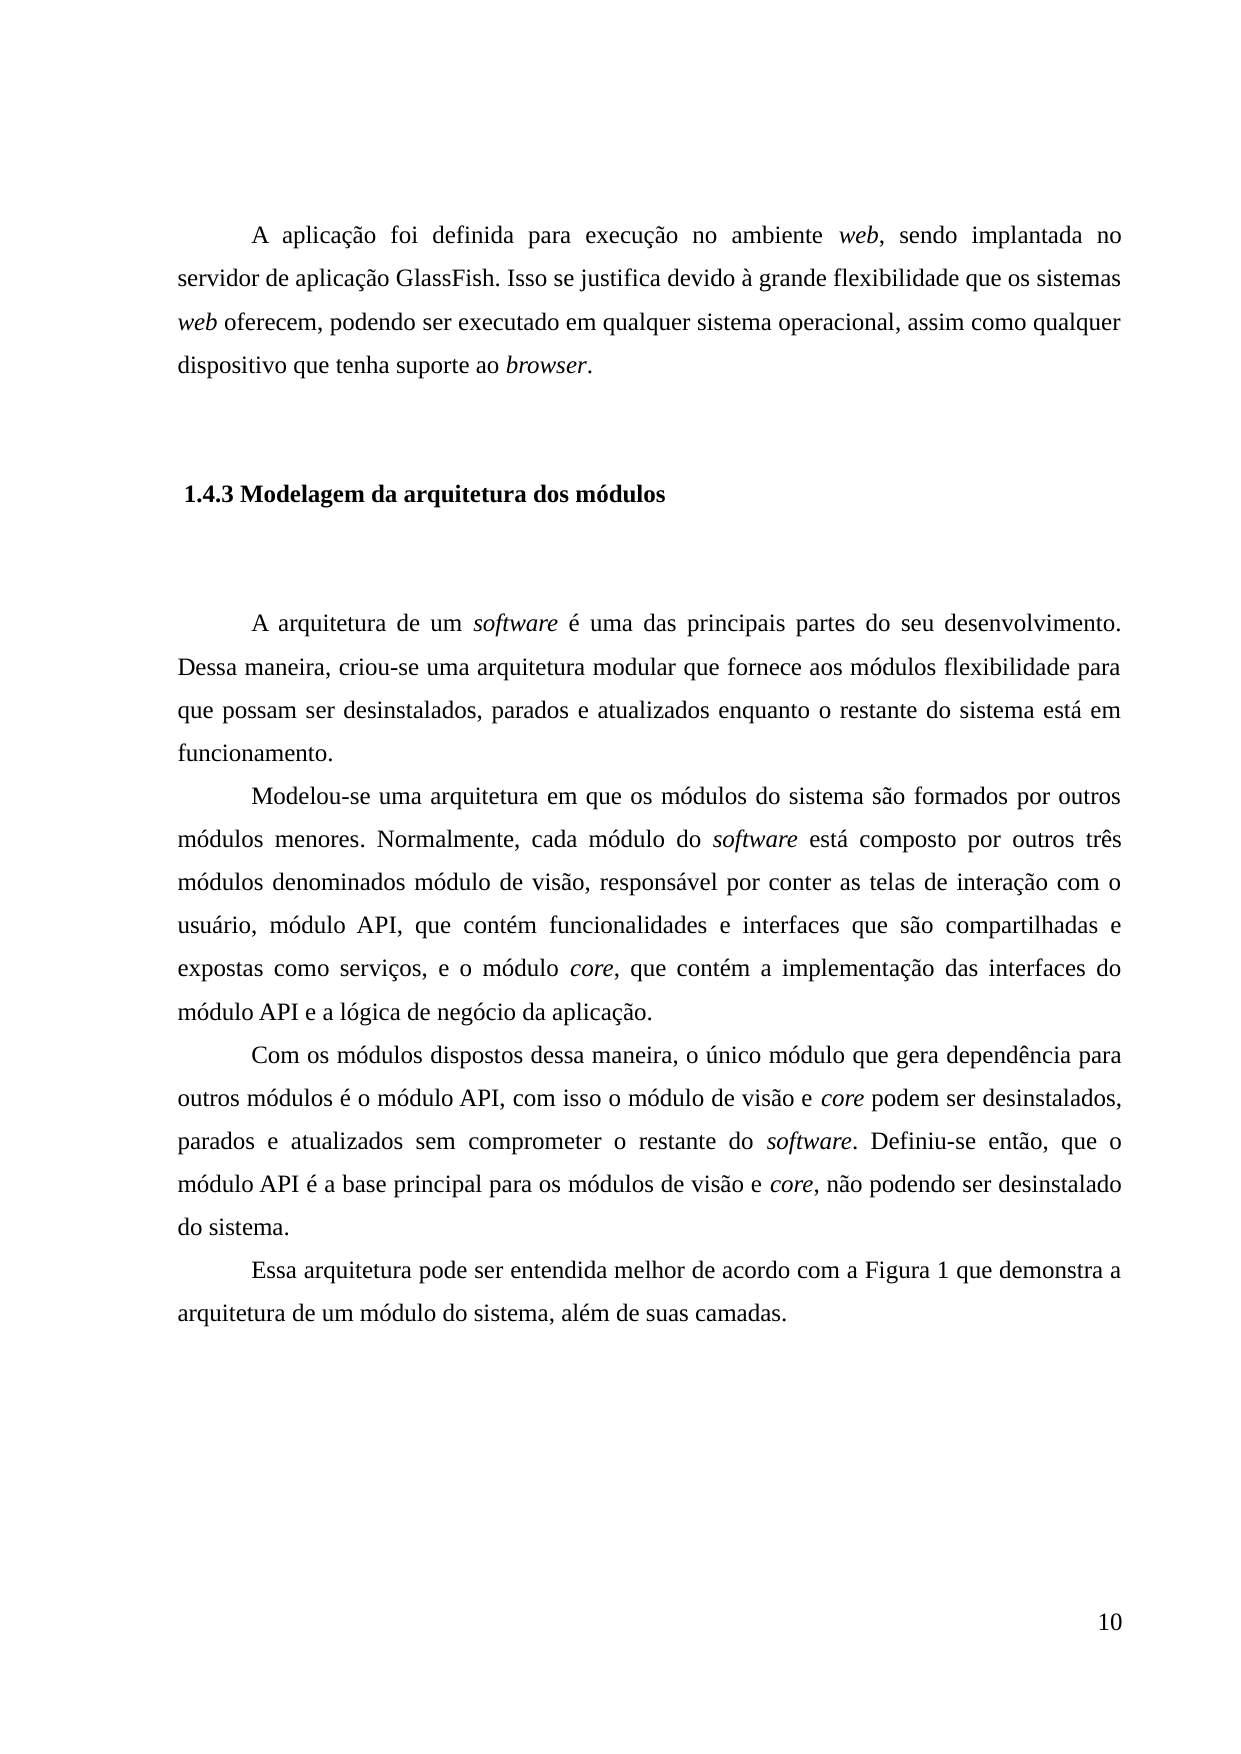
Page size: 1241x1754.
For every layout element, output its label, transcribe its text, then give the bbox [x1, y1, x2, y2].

subtitle Modelagem da arquitetura dos módulos [177, 479, 1122, 508]
text A arquitetura de um software é uma das principais partes do seu desenvolvimento. Dessa maneira, criou-se uma arquitetura modular que fornece aos módulos flexibilidade para que possam ser desinstalados, parados e atualizados enquanto o restante do sistema está em funcionamento. [177, 608, 1122, 767]
text Com os módulos dispostos dessa maneira, o único módulo que gera dependência para outros módulos é o módulo API, com isso o módulo de visão e core podem ser desinstalados, parados e atualizados sem comprometer o restante do software. Definiu-se então, que o módulo API é a base principal para os módulos de visão e core, não podendo ser desinstalado do sistema. [177, 1040, 1122, 1241]
text Modelou-se uma arquitetura em que os módulos do sistema são formados por outros módulos menores. Normalmente, cada módulo do software está composto por outros três módulos denominados módulo de visão, responsável por conter as telas de interação com o usuário, módulo API, que contém funcionalidades e interfaces que são compartilhadas e expostas como serviços, e o módulo core, que contém a implementação das interfaces do módulo API e a lógica de negócio da aplicação. [177, 781, 1122, 1025]
text Essa arquitetura pode ser entendida melhor de acordo com a Figura 1 que demonstra a arquitetura de um módulo do sistema, além de suas camadas. [177, 1255, 1122, 1327]
text A aplicação foi definida para execução no ambiente web, sendo implantada no servidor de aplicação GlassFish. Isso se justifica devido à grande flexibilidade que os sistemas web oferecem, podendo ser executado em qualquer sistema operacional, assim como qualquer dispositivo que tenha suporte ao browser. [177, 220, 1122, 378]
